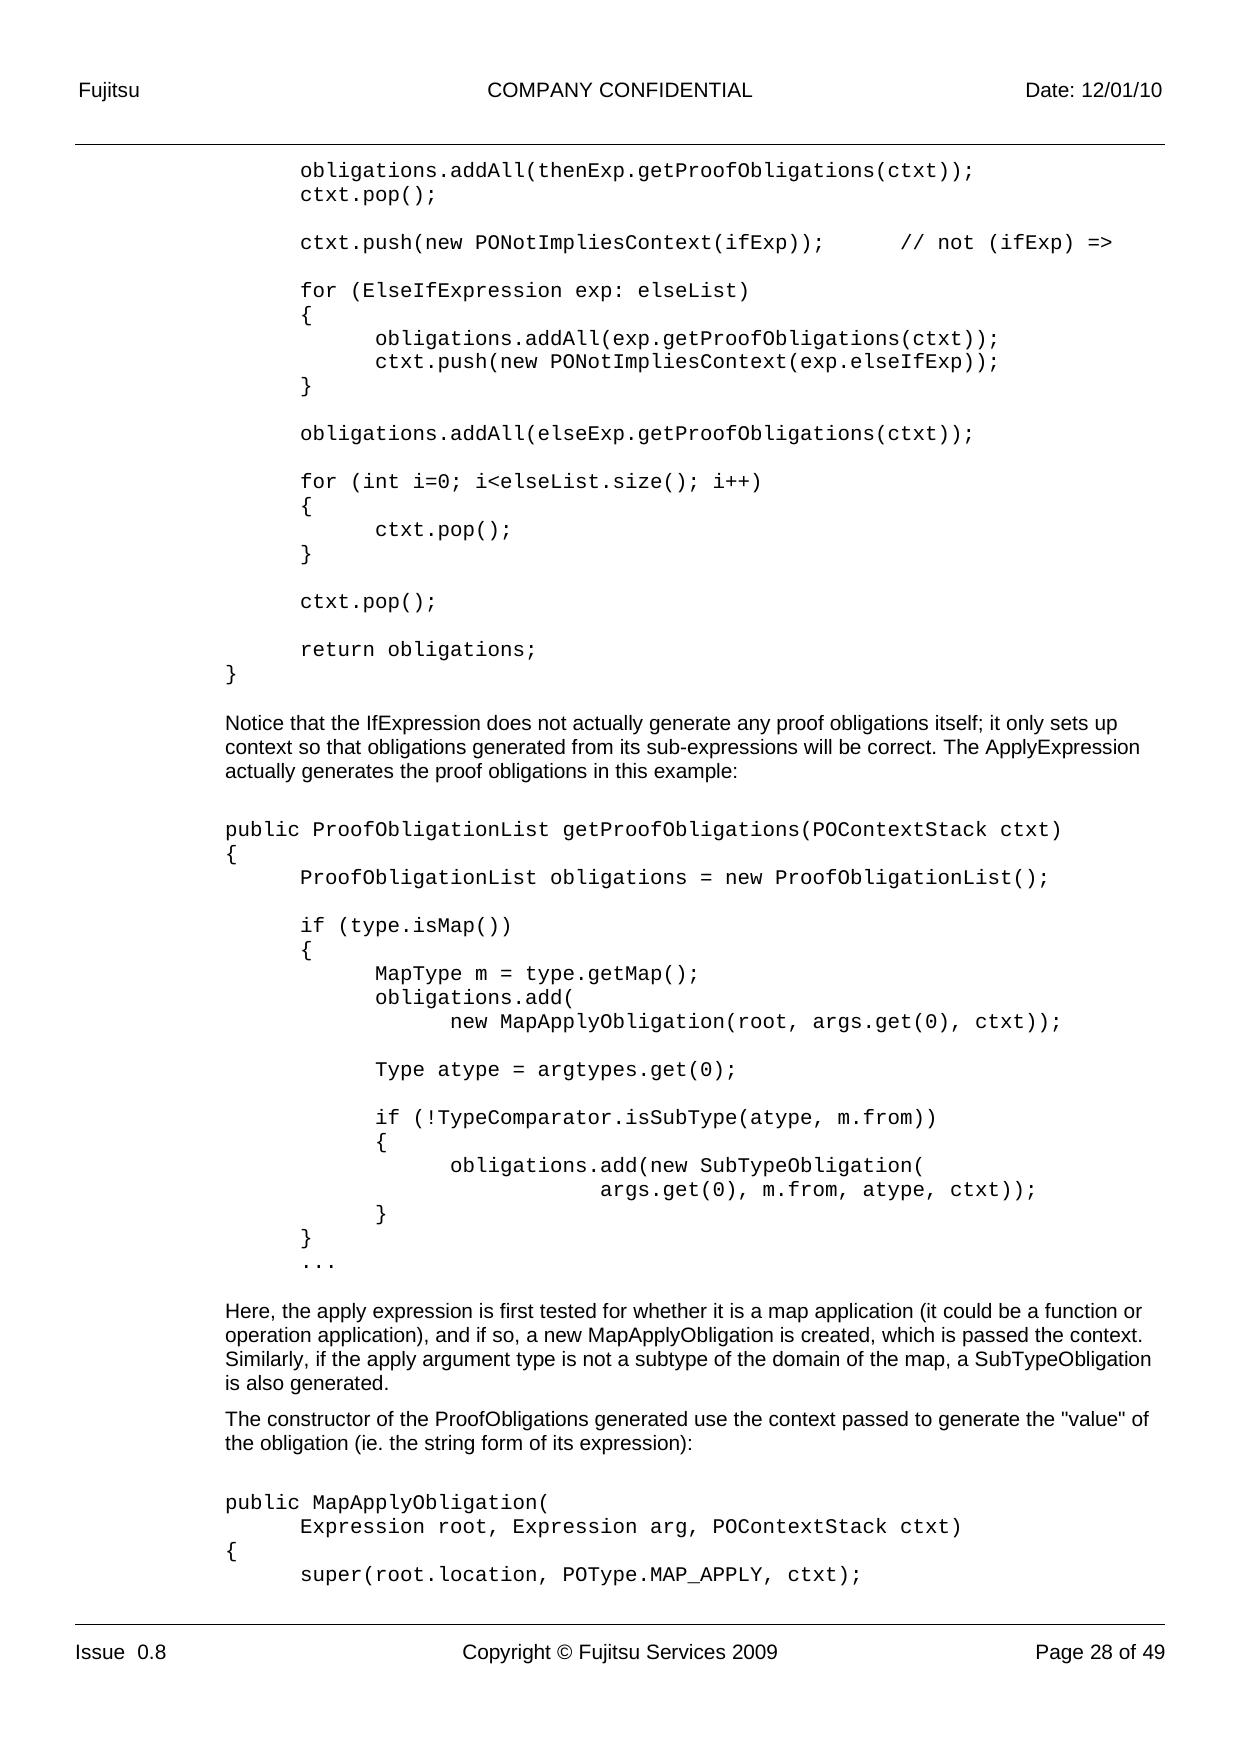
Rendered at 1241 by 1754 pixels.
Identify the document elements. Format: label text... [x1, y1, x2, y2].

text obligations.addAll(exp.getProofObligations(ctxt)); [225, 327, 1165, 351]
text { [225, 495, 1165, 519]
text } [225, 1203, 1165, 1227]
text ctxt.pop(); [225, 184, 1165, 208]
text ctxt.pop(); [225, 591, 1165, 615]
text for (ElseIfExpression exp: elseList) [225, 279, 1165, 303]
text Here, the apply expression is first tested for whether it is a map application (it could be a function or operation application), and if so, a new MapApplyObligation is created, which is passed the context. Similarly, if the apply argument type is not a subtype of the domain of the map, a SubTypeObligation is also generated. [225, 1298, 1165, 1395]
text { [225, 1540, 1165, 1564]
text Expression root, Expression arg, POContextStack ctxt) [225, 1516, 1165, 1540]
text ctxt.pop(); [225, 519, 1165, 543]
text if (type.isMap()) [225, 915, 1165, 939]
text obligations.addAll(elseExp.getProofObligations(ctxt)); [225, 423, 1165, 447]
text } [225, 375, 1165, 399]
text { [225, 303, 1165, 327]
text { [225, 1131, 1165, 1155]
text ctxt.push(new PONotImpliesContext(exp.elseIfExp)); [225, 351, 1165, 375]
text } [225, 1227, 1165, 1251]
text args.get(0), m.from, atype, ctxt)); [225, 1179, 1165, 1203]
text } [225, 543, 1165, 567]
text ProofObligationList obligations = new ProofObligationList(); [225, 867, 1165, 891]
text obligations.addAll(thenExp.getProofObligations(ctxt)); [225, 160, 1165, 184]
text for (int i=0; i<elseList.size(); i++) [225, 471, 1165, 495]
text if (!TypeComparator.isSubType(atype, m.from)) [225, 1107, 1165, 1131]
text new MapApplyObligation(root, args.get(0), ctxt)); [225, 1011, 1165, 1035]
text The constructor of the ProofObligations generated use the context passed to generate the "value" of the obligation (ie. the string form of its expression): [225, 1407, 1165, 1455]
text obligations.add( [225, 987, 1165, 1011]
text obligations.add(new SubTypeObligation( [225, 1155, 1165, 1179]
text super(root.location, POType.MAP_APPLY, ctxt); [225, 1564, 1165, 1588]
text { [225, 939, 1165, 963]
text public MapApplyObligation( [225, 1492, 1165, 1516]
text public ProofObligationList getProofObligations(POContextStack ctxt) [225, 819, 1165, 843]
text Notice that the IfExpression does not actually generate any proof obligations itself; it only sets up context so that obligations generated from its sub-expressions will be correct. The ApplyExpression actually generates the proof obligations in this example: [225, 711, 1165, 783]
text MapType m = type.getMap(); [225, 963, 1165, 987]
text } [225, 663, 1165, 687]
text { [225, 843, 1165, 867]
text return obligations; [225, 639, 1165, 663]
text ctxt.push(new PONotImpliesContext(ifExp)); // not (ifExp) => [225, 232, 1165, 256]
text Type atype = argtypes.get(0); [225, 1059, 1165, 1083]
text ... [225, 1251, 1165, 1274]
